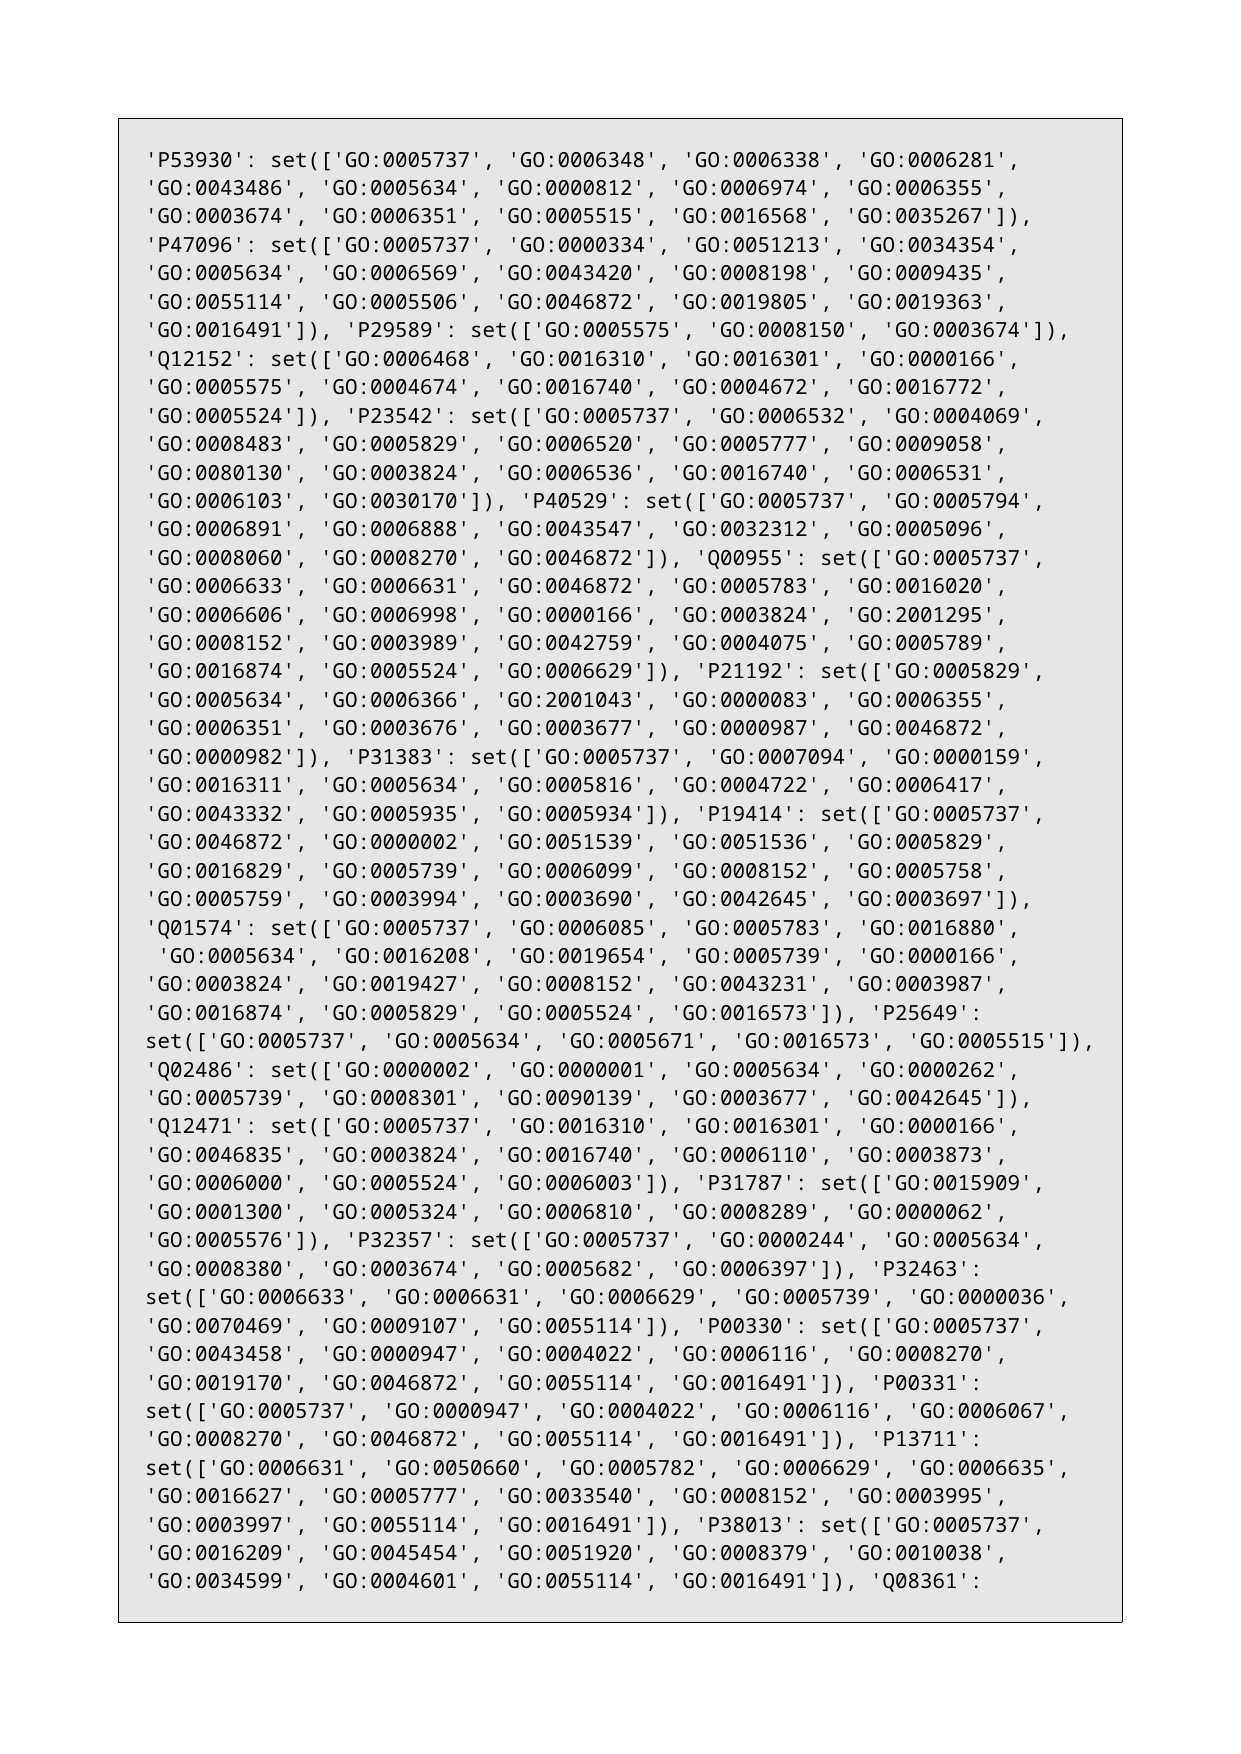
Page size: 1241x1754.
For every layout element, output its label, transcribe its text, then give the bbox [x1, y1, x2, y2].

text {'P40433': set(['GO:0005737', 'GO:0016311', 'GO:0016310', 'GO:0016301', 'GO:0000166', 'GO:0046835', 'GO:0003824', 'GO:0016740', 'GO:0004331', 'GO:0005515', 'GO:0003873', 'GO:0006000', 'GO:0005524', 'GO:0006003']), 'Q12184': set(['GO:0046872', 'GO:0006784', 'GO:0051536', 'GO:0051537', 'GO:0005739', 'GO:0016226', 'GO:0016653', 'GO:0005759', 'GO:0006744', 'GO:0055114', 'GO:0009055']), 'P18238': set(['GO:0016020', 'GO:0016021', 'GO:0015866', 'GO:0005215', 'GO:0015886', 'GO:0006810', 'GO:0005739', 'GO:0055085', 'GO:0005743', 'GO:0009061', 'GO:0015867', 'GO:0005471']), 'P18239': set(['GO:0016020', 'GO:0006915', 'GO:0016021', 'GO:0015866', 'GO:0005215', 'GO:0015886', 'GO:0006810', 'GO:0005739', 'GO:0055085', 'GO:0005743', 'GO:0009061', 'GO:0009060', 'GO:0015867', 'GO:0006839', 'GO:0005471']), 'P15891': set(['GO:0005737', 'GO:0005856', 'GO:0008104', 'GO:0000147', 'GO:0030479', 'GO:0051016', 'GO:0051015', 'GO:0005622', 'GO:0003779', 'GO:0005938', 'GO:0005515']), 'P32317': set(['GO:0016558', 'GO:0000166', 'GO:0005743', 'GO:0003674', 'GO:0006515', 'GO:0034599', 'GO:0005524']), 'P32316': set(['GO:0005737', 'GO:0006084', 'GO:0008775', 'GO:0006083', 'GO:0016787', 'GO:0005829', 'GO:0005739', 'GO:0003824', 'GO:0003986']), 'P32493': set(['GO:0006417', 'GO:0045182', 'GO:0005739']), 'P12904': set(['GO:0005737', 'GO:0006468', 'GO:0007031', 'GO:0001302', 'GO:0006355', 'GO:0045722', 'GO:0005634', 'GO:0030554', 'GO:0043539', 'GO:0000166', 'GO:0003824', 'GO:0031588', 'GO:0006357', 'GO:0006351', 'GO:0005515', 'GO:0005886', 'GO:0071902', 'GO:0005975', 'GO:0004679', 'GO:0005641', 'GO:0005524']), 'Q08641': set(['GO:0005737', 'GO:0005856', 'GO:0030674', 'GO:0032432', 'GO:0030488', 'GO:0030479', 'GO:0051017', 'GO:0051015', 'GO:0003779', 'GO:0016740', 'GO:0005884', 'GO:0008168', 'GO:0052735', 'GO:0032259']), 'P47129': set(['GO:0005575', 'GO:0008150', 'GO:0003674', 'GO:0005515']), 'P25377': set(['GO:0006066', 'GO:0016616', 'GO:0008106', 'GO:0005575', 'GO:0048037', 'GO:0008270', 'GO:0046872', 'GO:0055114', 'GO:0016491']), 'P25376': set(['GO:0016020', 'GO:0006810', 'GO:0016021', 'GO:0055085', 'GO:0003333', 'GO:0006865', 'GO:0015193', 'GO:0035524', 'GO:0005886', 'GO:0015171']), 'P25371': set(['GO:0042626', 'GO:0016020', 'GO:0005783', 'GO:0016887', 'GO:0016021', 'GO:0006810', 'GO:0017111', 'GO:0006200', 'GO:0005789', 'GO:0008152', 'GO:0000166', 'GO:0055085', 'GO:0005524']), 'P10127': set(['GO:0006113', 'GO:0000947', 'GO:0005739', 'GO:0004022', 'GO:0046872', 'GO:0055114', 'GO:0016491']), 'P38113': set(['GO:0000947', 'GO:0043458', 'GO:0004022', 'GO:0006116', 'GO:0008270', 'GO:0046872', 'GO:0055114', 'GO:0016491']), 'P32794': set(['GO:0042273', 'GO:0016887', 'GO:0042493', 'GO:0030687', 'GO:0017111', 'GO:0006200', 'GO:0005622', 'GO:0008152', 'GO:0000166', 'GO:0005524']), 'P43567': set(['GO:0008453', 'GO:0008483', 'GO:0006545', 'GO:0003824', 'GO:0016740', 'GO:0019265', 'GO:0008152', 'GO:0030170']), 'Q01976': set(['GO:0016787', 'GO:0046872', 'GO:0019693', 'GO:0005739', 'GO:0047631']), 'Q99222': set(['GO:0005737', 'GO:0008105', 'GO:0005634', 'GO:0000282', 'GO:0003674', 'GO:0005938', 'GO:0051666', 'GO:0005886', 'GO:0005935', 'GO:0048471']), 'Q07747': set(['GO:0006081', 'GO:0005575', 'GO:0006950', 'GO:0018456', 'GO:0055114', 'GO:0016491']), 'Q12449': set(['GO:0005737', 'GO:0006457', 'GO:0032781', 'GO:0034605', 'GO:0051087', 'GO:0006950', 'GO:0005515', 'GO:0001671']), 'Q04412': set(['GO:0005737', 'GO:0006891', 'GO:0006810', 'GO:0006888', 'GO:0043547', 'GO:0032312', 'GO:0005543', 'GO:0005096', 'GO:0008060', 'GO:0008270', 'GO:0015031', 'GO:0046872', 'GO:0005768', 'GO:0005802']), 'Q08981': set(['GO:0005737', 'GO:0051301', 'GO:0005634', 'GO:0006355', 'GO:0006351', 'GO:0005515', 'GO:0007067', 'GO:0051436', 'GO:0055105', 'GO:0007049']), 'P22149': set(['GO:0005737', 'GO:0034087', 'GO:0034758', 'GO:0005634', 'GO:0045132', 'GO:0036086', 'GO:0000778', 'GO:0006355', 'GO:0045944', 'GO:0006351', 'GO:0005515', 'GO:0006366', 'GO:0000987', 'GO:0007059', 'GO:0046872', 'GO:0000982']), 'P39970': set(['GO:0043565', 'GO:0003700', 'GO:0005634', 'GO:0006355', 'GO:0001077', 'GO:0045944', 'GO:0006351', 'GO:0003677']), 'Q02336': set(['GO:0000124', 'GO:0006348', 'GO:0000183', 'GO:0016573', 'GO:0035066', 'GO:0006357', 'GO:0046872', 'GO:0004402', 'GO:0005634', 'GO:0003713', 'GO:0006355', 'GO:0005671', 'GO:0006351', 'GO:0005515', 'GO:0003677', 'GO:0046695', 'GO:0003682', 'GO:0001786', 'GO:0016568', 'GO:0008270']), 'Q01802': set(['GO:0019266', 'GO:0001302', 'GO:0006532', 'GO:0001300', 'GO:0004069', 'GO:0008483', 'GO:0080130', 'GO:0006520', 'GO:0009058', 'GO:0005739', 'GO:0003824', 'GO:0006536', 'GO:0016740', 'GO:0006531', 'GO:0006103', 'GO:0005759', 'GO:0030170']), 'Q12433': set(['GO:0005737', 'GO:0016573', 'GO:0005634', 'GO:0004402', 'GO:0006355', 'GO:0005671', 'GO:0006351', 'GO:0005515']), 'Q03233': set(['GO:0005737', 'GO:0003674', 'GO:0030433']), 'P33304': set(['GO:0000753', 'GO:0000750', 'GO:0001400', 'GO:0008277', 'GO:0005057', 'GO:0000767', 'GO:0035556']), 'Q07732': set(['GO:0005737', 'GO:0005856', 'GO:0007126', 'GO:0005628', 'GO:0030476', 'GO:0000001', 'GO:0016020', 'GO:0005816', 'GO:0030435', 'GO:0003674', 'GO:0051301', 'GO:0005515', 'GO:0007049']), 'P14164': set(['GO:0030466', 'GO:0006338', 'GO:0000122', 'GO:0044374', 'GO:0006355', 'GO:0005634', 'GO:0006281', 'GO:0043565', 'GO:0006974', 'GO:0003688', 'GO:0001077', 'GO:0006260', 'GO:0006261', 'GO:0070911', 'GO:0003677', 'GO:0045944', 'GO:0000978', 'GO:0000113', 'GO:0006351']), 'Q12089': set(['GO:0016071', 'GO:0070124', 'GO:0016020', 'GO:0005739', 'GO:0019898', 'GO:0005743', 'GO:0003674']), 'P03876': set(['GO:0004129', 'GO:0006278', 'GO:0020037', 'GO:1902600', 'GO:0004519', 'GO:0016021', 'GO:0005739', 'GO:0090305', 'GO:0009060', 'GO:0003723', 'GO:0003676', 'GO:0003964', 'GO:0005506', 'GO:0009055', 'GO:0008380', 'GO:0055114', 'GO:0006397']), 'P03875': set(['GO:0004129', 'GO:0006278', 'GO:0006315', 'GO:1902600', 'GO:0004519', 'GO:0005739', 'GO:0090305', 'GO:0045333', 'GO:0003723', 'GO:0003676', 'GO:0003964', 'GO:0055114', 'GO:0006397']), 'P53319': set(['GO:0050662', 'GO:0050661', 'GO:0019521', 'GO:0016616', 'GO:0005829', 'GO:0006098', 'GO:0004616', 'GO:0009051', 'GO:0055114', 'GO:0016491']), 'Q04401': set(['GO:0034553', 'GO:0005739', 'GO:0015976', 'GO:0003674', 'GO:0006111', 'GO:0005758', 'GO:0006094']), 'P40535': set(['GO:0043565', 'GO:0003700', 'GO:0061429', 'GO:0005634', 'GO:0071400', 'GO:0006355', 'GO:0001077', 'GO:0045944', 'GO:0006351', 'GO:0003677', 'GO:0006259', 'GO:0005829', 'GO:0071244']), 'P04710': set(['GO:0016020', 'GO:0015886', 'GO:0016021', 'GO:0006783', 'GO:0005215', 'GO:0005829', 'GO:0006810', 'GO:0005739', 'GO:0055085', 'GO:0005743', 'GO:0009060', 'GO:0015866', 'GO:0015867', 'GO:0006839', 'GO:0005758', 'GO:0005471']), 'P47143': set(['GO:0016301', 'GO:0044209', 'GO:0016773', 'GO:0016310', 'GO:0004001', 'GO:0000166', 'GO:0016740', 'GO:0006166', 'GO:0006144', 'GO:0005524']), 'P22136': set(['GO:0006417', 'GO:0070124', 'GO:0003674', 'GO:0003723', 'GO:0005739']), 'P60010': set(['GO:0032432', 'GO:0005200', 'GO:0031011', 'GO:0000011', 'GO:0035267', 'GO:0030010', 'GO:0030050', 'GO:0005737', 'GO:0000142', 'GO:0000001', 'GO:0006887', 'GO:0004402', 'GO:0000166', 'GO:0016573', 'GO:0005524', 'GO:0005856', 'GO:0030476', 'GO:0006281', 'GO:0009306', 'GO:0030479', 'GO:0031505', 'GO:0005884', 'GO:0006897', 'GO:0034599', 'GO:0000132', 'GO:0000916', 'GO:0001300', 'GO:0007119', 'GO:0000812', 'GO:0005515']), 'P47146': set(['GO:0005575', 'GO:0003674', 'GO:0000226']), 'Q07622': set(['GO:0009967', 'GO:0003674', 'GO:0031505', 'GO:0005515']), 'P37898': set(['GO:0004177', 'GO:0005977', 'GO:0016787', 'GO:0008270', 'GO:0006508', 'GO:0008233', 'GO:0046872', 'GO:0008237']), 'P38090': set(['GO:0016020', 'GO:0006865', 'GO:0016021', 'GO:0005515', 'GO:0055085', 'GO:1902274', 'GO:0003333', 'GO:0006810', 'GO:0015203', 'GO:0000329', 'GO:0005789', 'GO:0003674', 'GO:0005887', 'GO:1902269', 'GO:0015171']), 'P53930': set(['GO:0005737', 'GO:0006348', 'GO:0006338', 'GO:0006281', 'GO:0043486', 'GO:0005634', 'GO:0000812', 'GO:0006974', 'GO:0006355', 'GO:0003674', 'GO:0006351', 'GO:0005515', 'GO:0016568', 'GO:0035267']), 'P47096': set(['GO:0005737', 'GO:0000334', 'GO:0051213', 'GO:0034354', 'GO:0005634', 'GO:0006569', 'GO:0043420', 'GO:0008198', 'GO:0009435', 'GO:0055114', 'GO:0005506', 'GO:0046872', 'GO:0019805', 'GO:0019363', 'GO:0016491']), 'P29589': set(['GO:0005575', 'GO:0008150', 'GO:0003674']), 'Q12152': set(['GO:0006468', 'GO:0016310', 'GO:0016301', 'GO:0000166', 'GO:0005575', 'GO:0004674', 'GO:0016740', 'GO:0004672', 'GO:0016772', 'GO:0005524']), 'P23542': set(['GO:0005737', 'GO:0006532', 'GO:0004069', 'GO:0008483', 'GO:0005829', 'GO:0006520', 'GO:0005777', 'GO:0009058', 'GO:0080130', 'GO:0003824', 'GO:0006536', 'GO:0016740', 'GO:0006531', 'GO:0006103', 'GO:0030170']), 'P40529': set(['GO:0005737', 'GO:0005794', 'GO:0006891', 'GO:0006888', 'GO:0043547', 'GO:0032312', 'GO:0005096', 'GO:0008060', 'GO:0008270', 'GO:0046872']), 'Q00955': set(['GO:0005737', 'GO:0006633', 'GO:0006631', 'GO:0046872', 'GO:0005783', 'GO:0016020', 'GO:0006606', 'GO:0006998', 'GO:0000166', 'GO:0003824', 'GO:2001295', 'GO:0008152', 'GO:0003989', 'GO:0042759', 'GO:0004075', 'GO:0005789', 'GO:0016874', 'GO:0005524', 'GO:0006629']), 'P21192': set(['GO:0005829', 'GO:0005634', 'GO:0006366', 'GO:2001043', 'GO:0000083', 'GO:0006355', 'GO:0006351', 'GO:0003676', 'GO:0003677', 'GO:0000987', 'GO:0046872', 'GO:0000982']), 'P31383': set(['GO:0005737', 'GO:0007094', 'GO:0000159', 'GO:0016311', 'GO:0005634', 'GO:0005816', 'GO:0004722', 'GO:0006417', 'GO:0043332', 'GO:0005935', 'GO:0005934']), 'P19414': set(['GO:0005737', 'GO:0046872', 'GO:0000002', 'GO:0051539', 'GO:0051536', 'GO:0005829', 'GO:0016829', 'GO:0005739', 'GO:0006099', 'GO:0008152', 'GO:0005758', 'GO:0005759', 'GO:0003994', 'GO:0003690', 'GO:0042645', 'GO:0003697']), 'Q01574': set(['GO:0005737', 'GO:0006085', 'GO:0005783', 'GO:0016880', [119, 119, 1122, 914]
text 'GO:0005634', 'GO:0016208', 'GO:0019654', 'GO:0005739', 'GO:0000166', 'GO:0003824', 'GO:0019427', 'GO:0008152', 'GO:0043231', 'GO:0003987', 'GO:0016874', 'GO:0005829', 'GO:0005524', 'GO:0016573']), 'P25649': set(['GO:0005737', 'GO:0005634', 'GO:0005671', 'GO:0016573', 'GO:0005515']), 'Q02486': set(['GO:0000002', 'GO:0000001', 'GO:0005634', 'GO:0000262', 'GO:0005739', 'GO:0008301', 'GO:0090139', 'GO:0003677', 'GO:0042645']), 'Q12471': set(['GO:0005737', 'GO:0016310', 'GO:0016301', 'GO:0000166', 'GO:0046835', 'GO:0003824', 'GO:0016740', 'GO:0006110', 'GO:0003873', 'GO:0006000', 'GO:0005524', 'GO:0006003']), 'P31787': set(['GO:0015909', 'GO:0001300', 'GO:0005324', 'GO:0006810', 'GO:0008289', 'GO:0000062', 'GO:0005576']), 'P32357': set(['GO:0005737', 'GO:0000244', 'GO:0005634', 'GO:0008380', 'GO:0003674', 'GO:0005682', 'GO:0006397']), 'P32463': set(['GO:0006633', 'GO:0006631', 'GO:0006629', 'GO:0005739', 'GO:0000036', 'GO:0070469', 'GO:0009107', 'GO:0055114']), 'P00330': set(['GO:0005737', 'GO:0043458', 'GO:0000947', 'GO:0004022', 'GO:0006116', 'GO:0008270', 'GO:0019170', 'GO:0046872', 'GO:0055114', 'GO:0016491']), 'P00331': set(['GO:0005737', 'GO:0000947', 'GO:0004022', 'GO:0006116', 'GO:0006067', 'GO:0008270', 'GO:0046872', 'GO:0055114', 'GO:0016491']), 'P13711': set(['GO:0006631', 'GO:0050660', 'GO:0005782', 'GO:0006629', 'GO:0006635', 'GO:0016627', 'GO:0005777', 'GO:0033540', 'GO:0008152', 'GO:0003995', 'GO:0003997', 'GO:0055114', 'GO:0016491']), 'P38013': set(['GO:0005737', 'GO:0016209', 'GO:0045454', 'GO:0051920', 'GO:0008379', 'GO:0010038', 'GO:0034599', 'GO:0004601', 'GO:0055114', 'GO:0016491']), 'Q08361': set(['GO:0005575', 'GO:0055114', 'GO:0006081', 'GO:0018456', 'GO:0016491']), 'P48360': set(['GO:0006879', 'GO:0005739', 'GO:0015039', 'GO:0005743', 'GO:0005759', 'GO:0006744', 'GO:0055114', 'GO:0016491']), 'P42884': set(['GO:0006081', 'GO:0005575', 'GO:0005515', 'GO:0018456', 'GO:0055114', 'GO:0016491']), 'Q00362': set(['GO:0005737', 'GO:0034504', 'GO:0050790', 'GO:0000159', 'GO:0006470', 'GO:0005634', 'GO:0000078', 'GO:0061586', 'GO:0010971', 'GO:0001100', 'GO:0007165', 'GO:0005515', 'GO:0008601', 'GO:0005935', 'GO:0005934', 'GO:0007049']), 'Q12031': set(['GO:0046421', 'GO:0019629', 'GO:0016829', 'GO:0005739', 'GO:0004451', 'GO:0003824', 'GO:0019752', 'GO:0008152', 'GO:0005759']), 'P47177': set(['GO:0005737', 'GO:0004497', 'GO:0003824', 'GO:0003674', 'GO:0008150', 'GO:0018580', 'GO:0055114', 'GO:0016491']), 'Q2V2Q1': set(['GO:0000750', 'GO:0000122', 'GO:0005634', 'GO:0001012', 'GO:0006355', 'GO:0006351']), 'P08521': set(['GO:0006417', 'GO:0005829', 'GO:0045182']), 'P39533': set(['GO:0008652', 'GO:0051539', 'GO:0019878', 'GO:0016829', 'GO:0005739', 'GO:0006099', 'GO:0008150', 'GO:0008152', 'GO:0009085', 'GO:0003994', 'GO:0046872', 'GO:0051536']), 'P39925': set(['GO:0000329', 'GO:0006200', 'GO:0016887', 'GO:0008233', 'GO:0008237', 'GO:0016021', 'GO:0016020', 'GO:0005739', 'GO:0000166', 'GO:0097002', 'GO:0002181', 'GO:0006508', 'GO:0046872', 'GO:0005524', 'GO:0016787', 'GO:0004222', 'GO:0006461', 'GO:0017111', 'GO:0031966', 'GO:0006465', 'GO:0001302', 'GO:0005743', 'GO:0005515', 'GO:0005745', 'GO:0008270']), 'P32323': set(['GO:0000752', 'GO:0005618', 'GO:0016020', 'GO:0005576', 'GO:0009277', 'GO:0007155', 'GO:0050839', 'GO:0019236', 'GO:0031225']), 'P38720': set(['GO:0005737', 'GO:0050662', 'GO:0050661', 'GO:0019521', 'GO:0016616', 'GO:0006098', 'GO:0004616', 'GO:0034599', 'GO:0009051', 'GO:0055114', 'GO:0016491']), 'Q12482': set(['GO:0016020', 'GO:0015297', 'GO:0006810', 'GO:0044271', 'GO:0015292', 'GO:0015813', 'GO:0005313', 'GO:0006865', 'GO:0005739', 'GO:0055085', 'GO:0005743', 'GO:0015810', 'GO:0016021', 'GO:0015183']), 'Q05955': set(['GO:0005737', 'GO:0005856', 'GO:0007126', 'GO:0005816', 'GO:0005198', 'GO:0030435', 'GO:0051301', 'GO:0007049']), 'P32781': set(['GO:0007155', 'GO:0050839', 'GO:0000752', 'GO:0009277']), 'Q08957': set(['GO:0006879', 'GO:0005634', 'GO:0036086', 'GO:0006355', 'GO:0001077', 'GO:0045944', 'GO:0006351', 'GO:0000978', 'GO:0034599']), 'P38872': set(['GO:0005737', 'GO:0005856', 'GO:0030476', 'GO:0005634', 'GO:0005816', 'GO:0005575', 'GO:0030435', 'GO:0003674', 'GO:0005515']), 'P47182': set(['GO:0005575', 'GO:0055114', 'GO:0006081', 'GO:0018456', 'GO:0016491']), 'P38903': set(['GO:0005737', 'GO:0031107', 'GO:0050790', 'GO:0000159', 'GO:0032186', 'GO:0006470', 'GO:0005634', 'GO:0034613', 'GO:0005816', 'GO:0031578', 'GO:0070199', 'GO:0000780', 'GO:0051754', 'GO:0007165', 'GO:0005935', 'GO:0008601', 'GO:0000776']), 'P21147': set(['GO:0006633', 'GO:0006631', 'GO:0046872', 'GO:0030176', 'GO:0006629', 'GO:0020037', 'GO:0016021', 'GO:0016020', 'GO:0005789', 'GO:0016491', 'GO:0006636', 'GO:0009055', 'GO:0005506', 'GO:0004768', 'GO:0016717', 'GO:0055114', 'GO:0005783']), 'P43546': set(['GO:0005575', 'GO:0055114', 'GO:0006081', 'GO:0018456', 'GO:0016491']), 'P43547': set(['GO:0005575', 'GO:0055114', 'GO:0006081', 'GO:0018456', 'GO:0016491']), 'P43548': set(['GO:0016020', 'GO:0016021', 'GO:0003333', 'GO:0006865', 'GO:0055085', 'GO:0006810', 'GO:0005886', 'GO:0015171']), 'P25612': set(['GO:0005575', 'GO:0055114', 'GO:0006081', 'GO:0018456', 'GO:0016491']), 'P25613': set(['GO:0007126', 'GO:0016020', 'GO:0008519', 'GO:0006846', 'GO:0005773', 'GO:0035433', 'GO:0006811', 'GO:0006810', 'GO:0015123', 'GO:0005774', 'GO:0019740', 'GO:0005886', 'GO:0015696', 'GO:0055085', 'GO:0072488', 'GO:0016021']), 'Q04894': set(['GO:0006066', 'GO:0006081', 'GO:0033833', 'GO:0008106', 'GO:0033845', 'GO:0033859', 'GO:0005575', 'GO:0008270', 'GO:0046872', 'GO:0055114', 'GO:0016491']), 'P07246': set(['GO:0008270', 'GO:0046872', 'GO:0000947', 'GO:0005739', 'GO:0006116', 'GO:0004022', 'GO:0005759', 'GO:0016491', 'GO:0055114', 'GO:0006113']), 'P52910': set(['GO:0005737', 'GO:0006085', 'GO:0001302', 'GO:0016573', 'GO:0005730', 'GO:0016880', 'GO:0005634', 'GO:0016208', 'GO:0000166', 'GO:0003824', 'GO:0019427', 'GO:0008152', 'GO:0003987', 'GO:0006090', 'GO:0016874', 'GO:0005829', 'GO:0005524']), 'P38628': set(['GO:0006048', 'GO:0005975', 'GO:0016853', 'GO:0000287', 'GO:0034221', 'GO:0004610', 'GO:0005515', 'GO:0016868', 'GO:0046872']), 'P07248': set(['GO:0031936', 'GO:0061410', 'GO:0003676', 'GO:0003677', 'GO:0001094', 'GO:0001190', 'GO:0001093', 'GO:0006325', 'GO:0005634', 'GO:0006366', 'GO:0046872', 'GO:0000982', 'GO:0061425', 'GO:0061424', 'GO:0001102', 'GO:0061429', 'GO:0007031', 'GO:0097235', 'GO:0071400', 'GO:0006355', 'GO:0006351', 'GO:0000978', 'GO:0034401']), 'P28240': set(['GO:0005737', 'GO:0005575', 'GO:0016829', 'GO:0019752', 'GO:0004451', 'GO:0003824', 'GO:0006099', 'GO:0008152', 'GO:0006097']), 'P53909': set(['GO:0005737', 'GO:0016787', 'GO:0043101', 'GO:0005634', 'GO:0046872', 'GO:0019239', 'GO:0009117', 'GO:0008270', 'GO:0043103', 'GO:0000034', 'GO:0009168', 'GO:0006146'])} [119, 914, 1122, 1622]
